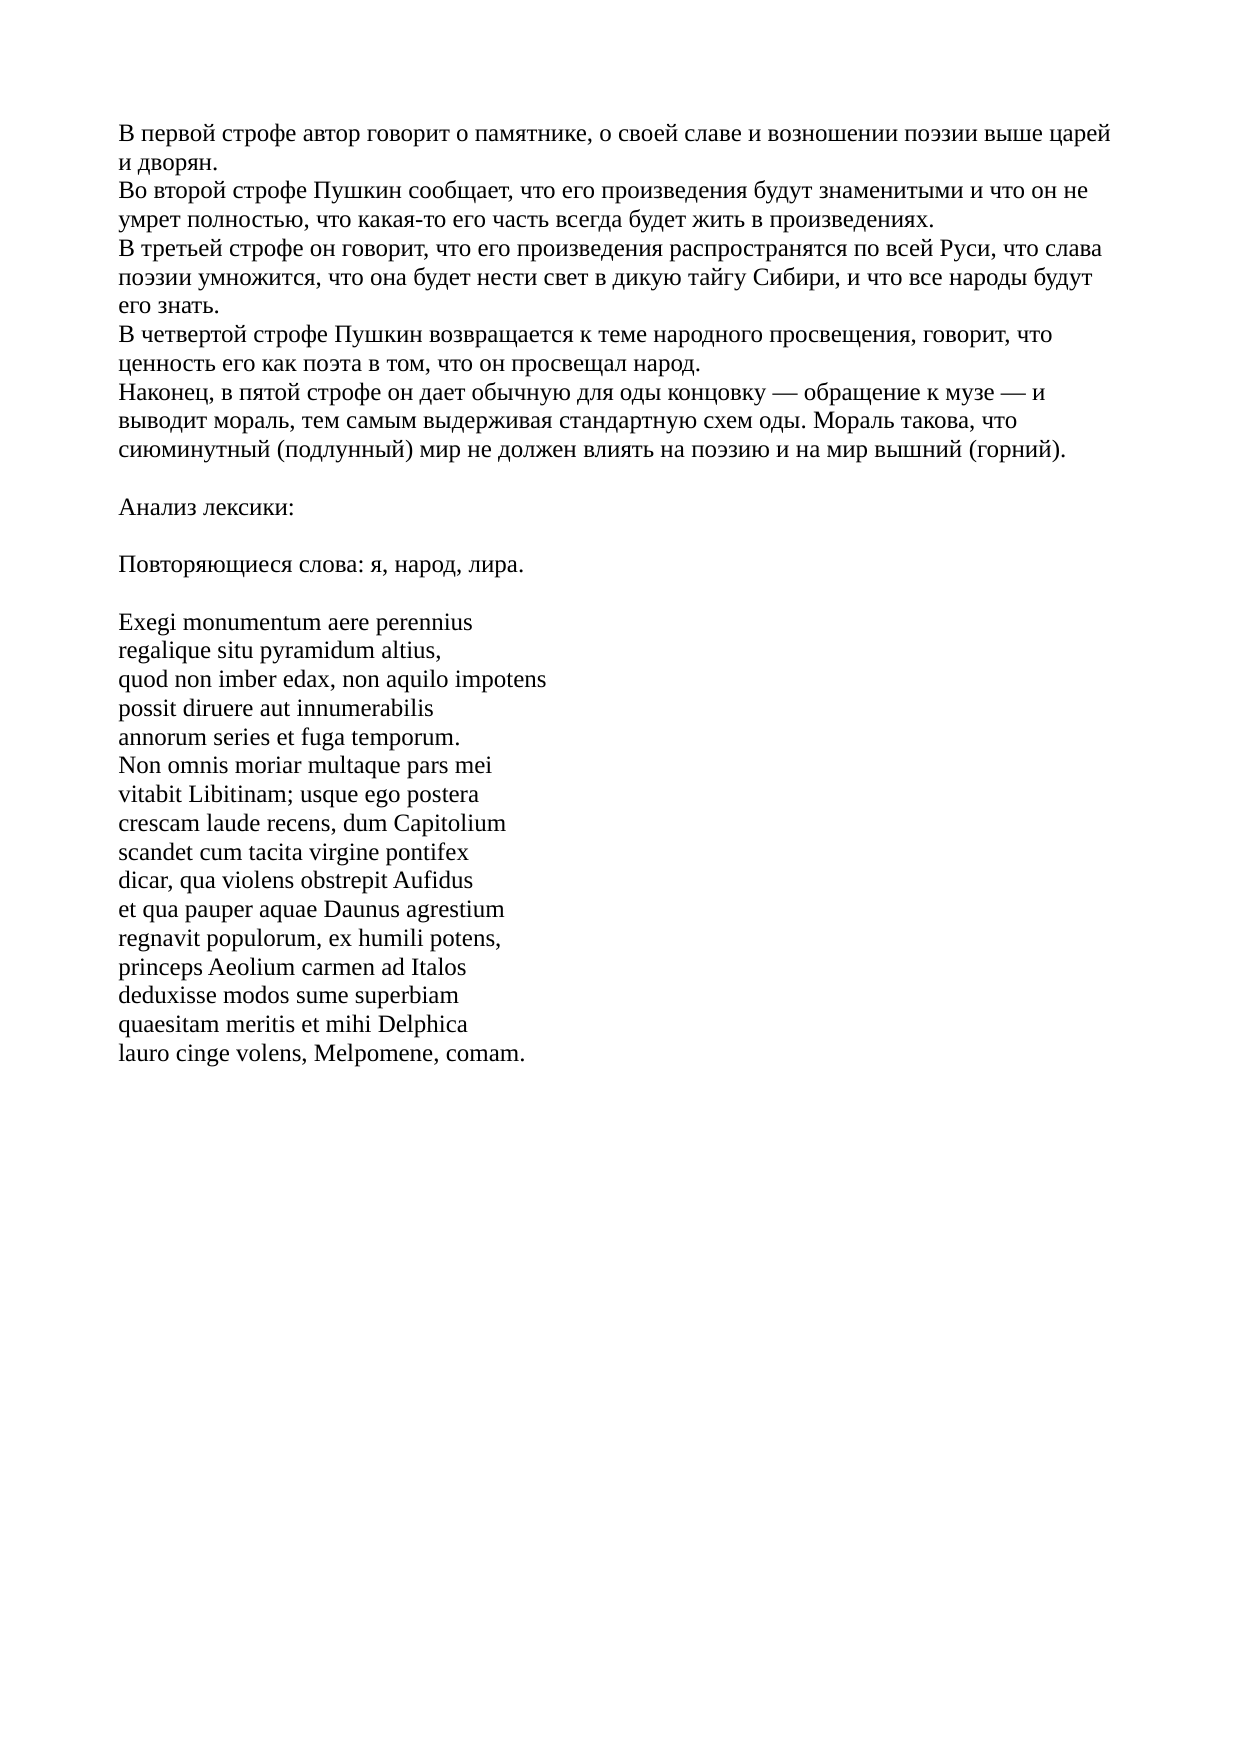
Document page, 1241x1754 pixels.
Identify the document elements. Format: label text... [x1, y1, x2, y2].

text scandet cum tacita virgine pontifex [118, 837, 1122, 866]
text Повторяющиеся слова: я, народ, лира. [118, 549, 1122, 578]
text quaesitam meritis et mihi Delphica [118, 1009, 1122, 1038]
text possit diruere aut innumerabilis [118, 693, 1122, 722]
text regnavit populorum, ex humili potens, [118, 923, 1122, 952]
text regalique situ pyramidum altius, [118, 636, 1122, 664]
text В первой строфе автор говорит о памятнике, о своей славе и возношении поэзии выше царей и дворян. [118, 118, 1122, 176]
text deduxisse modos sume superbiam [118, 981, 1122, 1009]
text et qua pauper aquae Daunus agrestium [118, 894, 1122, 923]
text crescam laude recens, dum Capitolium [118, 808, 1122, 837]
text Exegi monumentum aere perennius [118, 607, 1122, 636]
text princeps Aeolium carmen ad Italos [118, 952, 1122, 981]
text В четвертой строфе Пушкин возвращается к теме народного просвещения, говорит, что ценность его как поэта в том, что он просвещал народ. [118, 319, 1122, 377]
text annorum series et fuga temporum. [118, 722, 1122, 751]
text Non omnis moriar multaque pars mei [118, 751, 1122, 779]
text Анализ лексики: [118, 492, 1122, 521]
text lauro cinge volens, Melpomene, comam. [118, 1038, 1122, 1067]
text Наконец, в пятой строфе он дает обычную для оды концовку — обращение к музе — и выводит мораль, тем самым выдерживая стандартную схем оды. Мораль такова, что сиюминутный (подлунный) мир не должен влиять на поэзию и на мир вышний (горний). [118, 377, 1122, 463]
text quod non imber edax, non aquilo impotens [118, 664, 1122, 693]
text Во второй строфе Пушкин сообщает, что его произведения будут знаменитыми и что он не умрет полностью, что какая-то его часть всегда будет жить в произведениях. [118, 176, 1122, 233]
text dicar, qua violens obstrepit Aufidus [118, 866, 1122, 894]
text vitabit Libitinam; usque ego postera [118, 779, 1122, 808]
text В третьей строфе он говорит, что его произведения распространятся по всей Руси, что слава поэзии умножится, что она будет нести свет в дикую тайгу Сибири, и что все народы будут его знать. [118, 233, 1122, 319]
